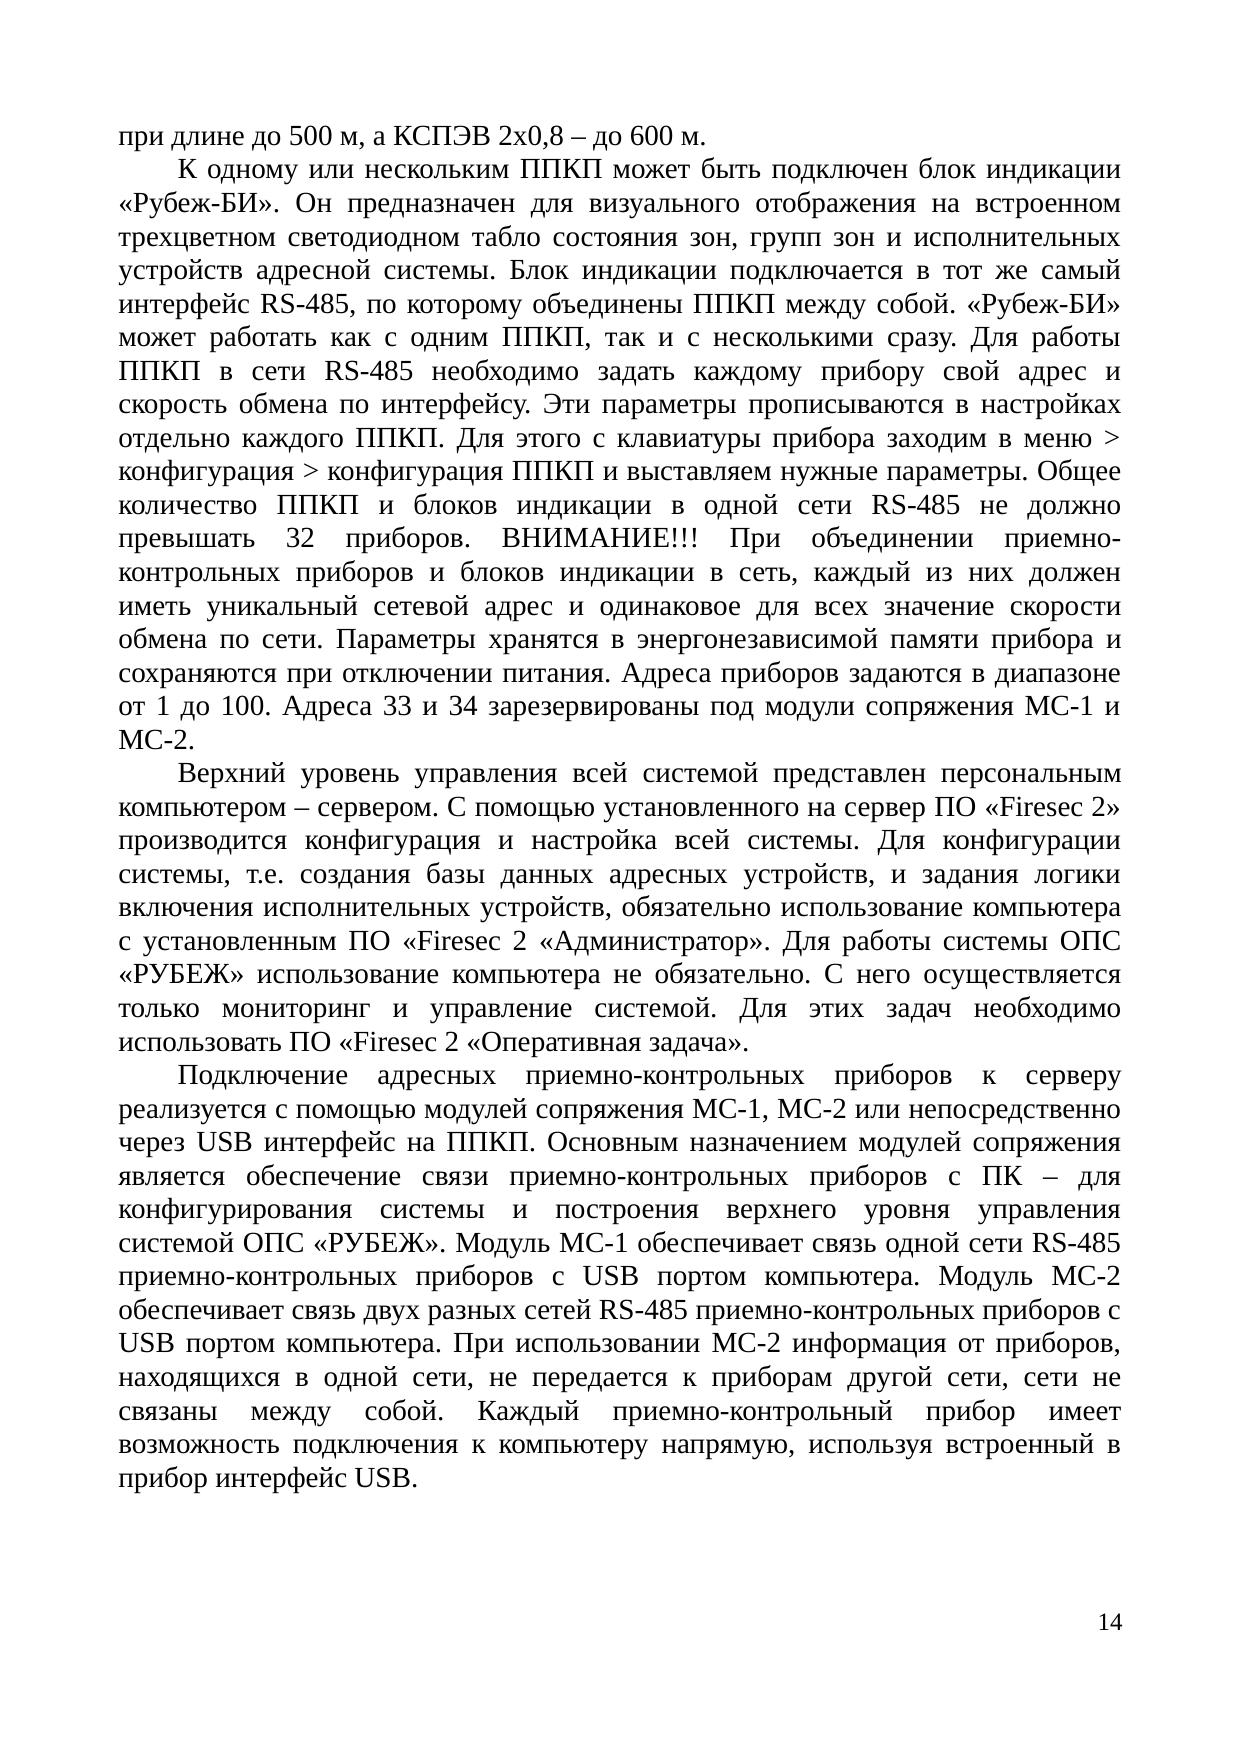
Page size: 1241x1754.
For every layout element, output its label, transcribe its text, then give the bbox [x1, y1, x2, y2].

text Подключение адресных приемно-контрольных приборов к серверу реализуется с помощью модулей сопряжения МС-1, МС-2 или непосредственно через USB интерфейс на ППКП. Основным назначением модулей сопряжения является обеспечение связи приемно-контрольных приборов с ПК – для конфигурирования системы и построения верхнего уровня управления системой ОПС «РУБЕЖ». Модуль МС-1 обеспечивает связь одной сети RS-485 приемно-контрольных приборов с USB портом компьютера. Модуль МС-2 обеспечивает связь двух разных сетей RS-485 приемно-контрольных приборов с USB портом компьютера. При использовании МС-2 информация от приборов, находящихся в одной сети, не передается к приборам другой сети, сети не связаны между собой. Каждый приемно-контрольный прибор имеет возможность подключения к компьютеру напрямую, используя встроенный в прибор интерфейс USB. [118, 1057, 1122, 1493]
text при длине до 500 м, а КСПЭВ 2х0,8 – до 600 м. [118, 118, 1122, 152]
text К одному или нескольким ППКП может быть подключен блок индикации «Рубеж-БИ». Он предназначен для визуального отображения на встроенном трехцветном светодиодном табло состояния зон, групп зон и исполнительных устройств адресной системы. Блок индикации подключается в тот же самый интерфейс RS-485, по которому объединены ППКП между собой. «Рубеж-БИ» может работать как с одним ППКП, так и с несколькими сразу. Для работы ППКП в сети RS-485 необходимо задать каждому прибору свой адрес и скорость обмена по интерфейсу. Эти параметры прописываются в настройках отдельно каждого ППКП. Для этого с клавиатуры прибора заходим в меню > конфигурация > конфигурация ППКП и выставляем нужные параметры. Общее количество ППКП и блоков индикации в одной сети RS-485 не должно превышать 32 приборов. ВНИМАНИЕ!!! При объединении приемно-контрольных приборов и блоков индикации в сеть, каждый из них должен иметь уникальный сетевой адрес и одинаковое для всех значение скорости обмена по сети. Параметры хранятся в энергонезависимой памяти прибора и сохраняются при отключении питания. Адреса приборов задаются в диапазоне от 1 до 100. Адреса 33 и 34 зарезервированы под модули сопряжения МС-1 и МС-2. [118, 152, 1122, 755]
text Верхний уровень управления всей системой представлен персональным компьютером – сервером. С помощью установленного на сервер ПО «Firesec 2» производится конфигурация и настройка всей системы. Для конфигурации системы, т.е. создания базы данных адресных устройств, и задания логики включения исполнительных устройств, обязательно использование компьютера с установленным ПО «Firesec 2 «Администратор». Для работы системы ОПС «РУБЕЖ» использование компьютера не обязательно. С него осуществляется только мониторинг и управление системой. Для этих задач необходимо использовать ПО «Firesec 2 «Оперативная задача». [118, 755, 1122, 1057]
